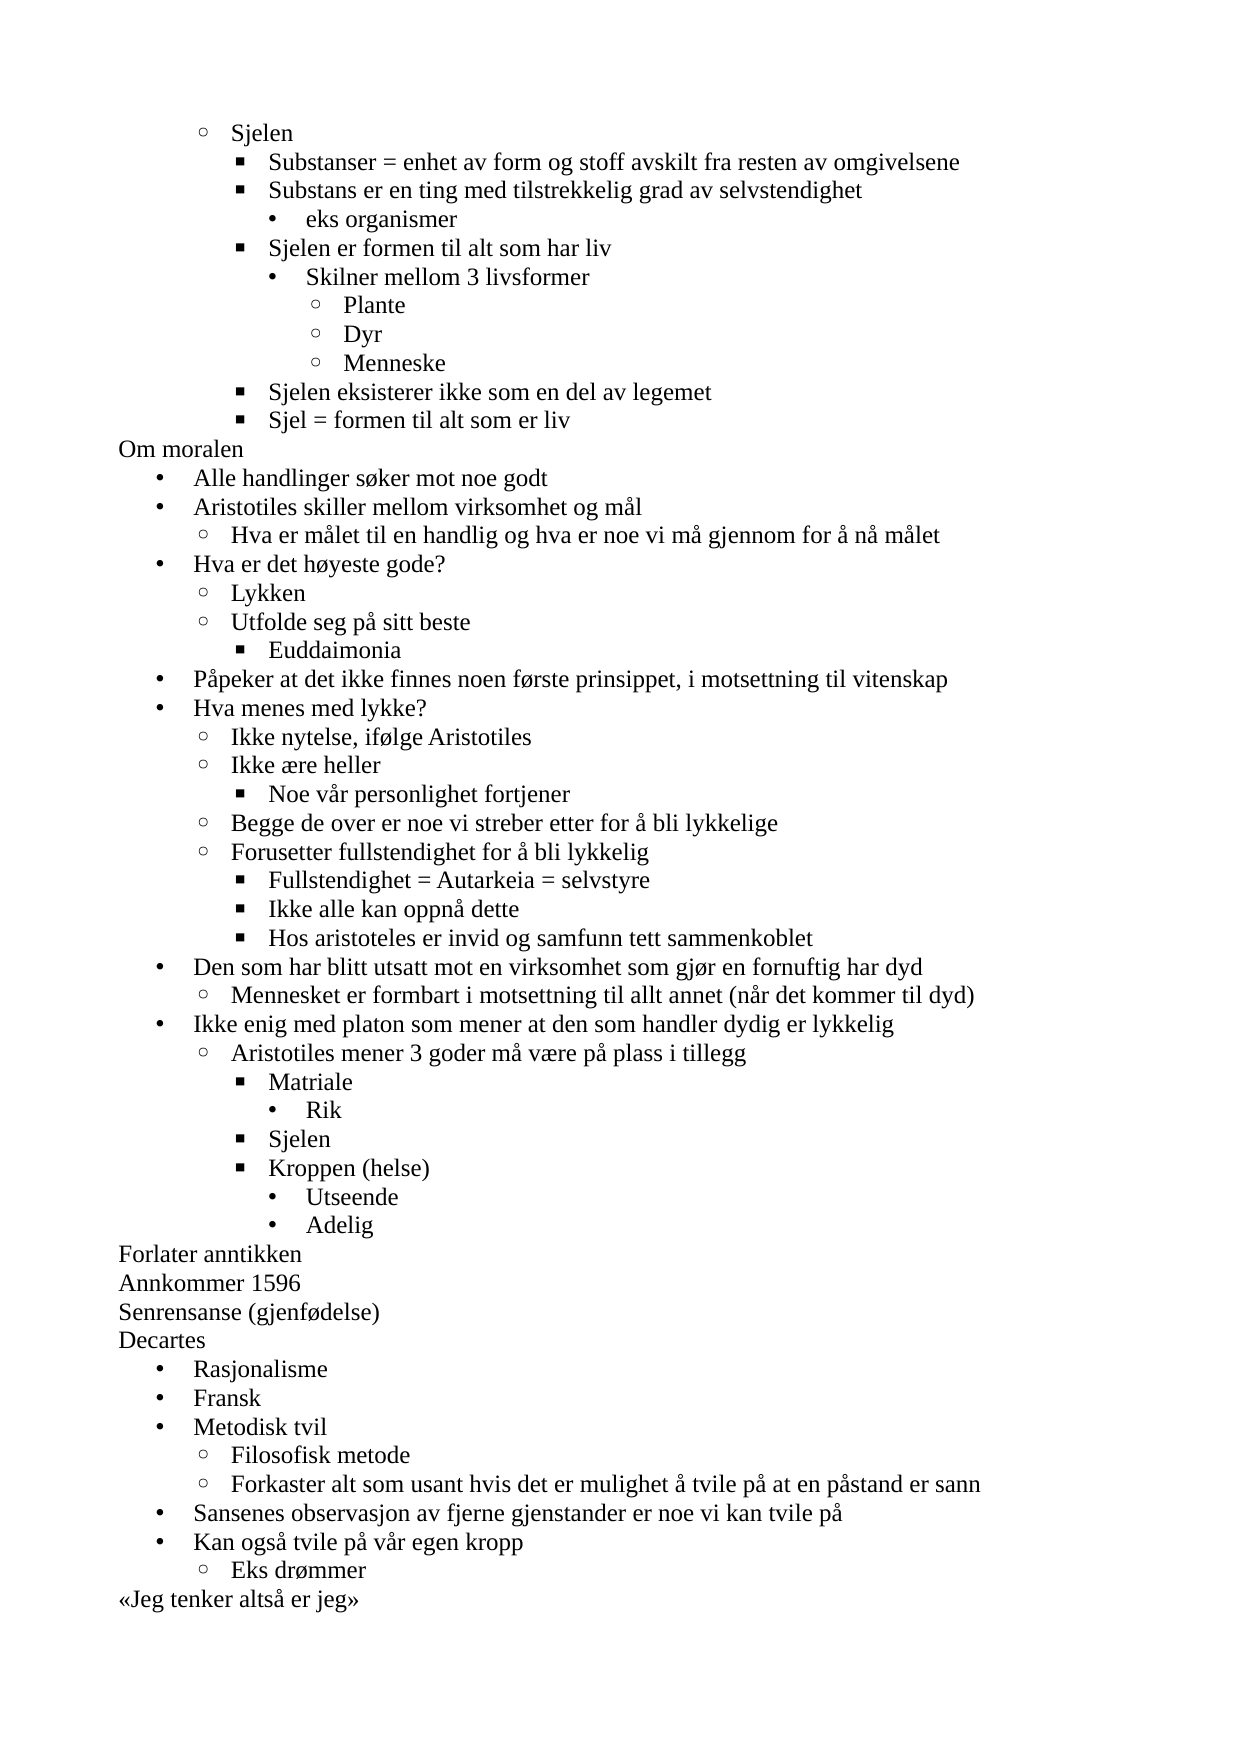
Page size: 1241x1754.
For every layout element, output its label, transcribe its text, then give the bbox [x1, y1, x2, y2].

list Sjelen er formen til alt som har liv [231, 233, 1122, 262]
list Ikke enig med platon som mener at den som handler dydig er lykkelig [156, 1009, 1122, 1038]
text Senrensanse (gjenfødelse) [118, 1297, 1122, 1326]
list Metodisk tvil [156, 1412, 1122, 1441]
list Begge de over er noe vi streber etter for å bli lykkelige [193, 808, 1122, 837]
text Forlater anntikken [118, 1239, 1122, 1268]
list Kan også tvile på vår egen kropp [156, 1527, 1122, 1556]
list Sjelen [231, 1124, 1122, 1153]
list Ikke nytelse, ifølge Aristotiles [193, 722, 1122, 751]
list Hos aristoteles er invid og samfunn tett sammenkoblet [231, 923, 1122, 952]
list Sansenes observasjon av fjerne gjenstander er noe vi kan tvile på [156, 1498, 1122, 1527]
list Ikke ære heller [193, 751, 1122, 779]
list Sjelen [193, 118, 1122, 147]
list Sjel = formen til alt som er liv [231, 406, 1122, 434]
list Alle handlinger søker mot noe godt [156, 463, 1122, 492]
list Dyr [306, 319, 1122, 348]
list Euddaimonia [231, 636, 1122, 664]
list Adelig [268, 1211, 1122, 1239]
list Utfolde seg på sitt beste [193, 607, 1122, 636]
list Rik [268, 1096, 1122, 1124]
list Påpeker at det ikke finnes noen første prinsippet, i motsettning til vitenskap [156, 664, 1122, 693]
list Ikke alle kan oppnå dette [231, 894, 1122, 923]
list Fransk [156, 1383, 1122, 1412]
list Forkaster alt som usant hvis det er mulighet å tvile på at en påstand er sann [193, 1469, 1122, 1498]
list Fullstendighet = Autarkeia = selvstyre [231, 866, 1122, 894]
list Skilner mellom 3 livsformer [268, 262, 1122, 291]
list Aristotiles skiller mellom virksomhet og mål [156, 492, 1122, 521]
list Aristotiles mener 3 goder må være på plass i tillegg [193, 1038, 1122, 1067]
list Hva er målet til en handlig og hva er noe vi må gjennom for å nå målet [193, 521, 1122, 549]
list Eks drømmer [193, 1556, 1122, 1584]
list Den som har blitt utsatt mot en virksomhet som gjør en fornuftig har dyd [156, 952, 1122, 981]
list Kroppen (helse) [231, 1153, 1122, 1182]
list Substans er en ting med tilstrekkelig grad av selvstendighet [231, 176, 1122, 204]
list Forusetter fullstendighet for å bli lykkelig [193, 837, 1122, 866]
text Om moralen [118, 434, 1122, 463]
list Substanser = enhet av form og stoff avskilt fra resten av omgivelsene [231, 147, 1122, 176]
list Sjelen eksisterer ikke som en del av legemet [231, 377, 1122, 406]
text Decartes [118, 1326, 1122, 1354]
list Filosofisk metode [193, 1441, 1122, 1469]
list Lykken [193, 578, 1122, 607]
list Rasjonalisme [156, 1354, 1122, 1383]
list eks organismer [268, 204, 1122, 233]
list Mennesket er formbart i motsettning til allt annet (når det kommer til dyd) [193, 981, 1122, 1009]
list Plante [306, 291, 1122, 319]
list Matriale [231, 1067, 1122, 1096]
list Menneske [306, 348, 1122, 377]
list Utseende [268, 1182, 1122, 1211]
text «Jeg tenker altså er jeg» [118, 1584, 1122, 1613]
list Hva menes med lykke? [156, 693, 1122, 722]
list Noe vår personlighet fortjener [231, 779, 1122, 808]
list Hva er det høyeste gode? [156, 549, 1122, 578]
text Annkommer 1596 [118, 1268, 1122, 1297]
